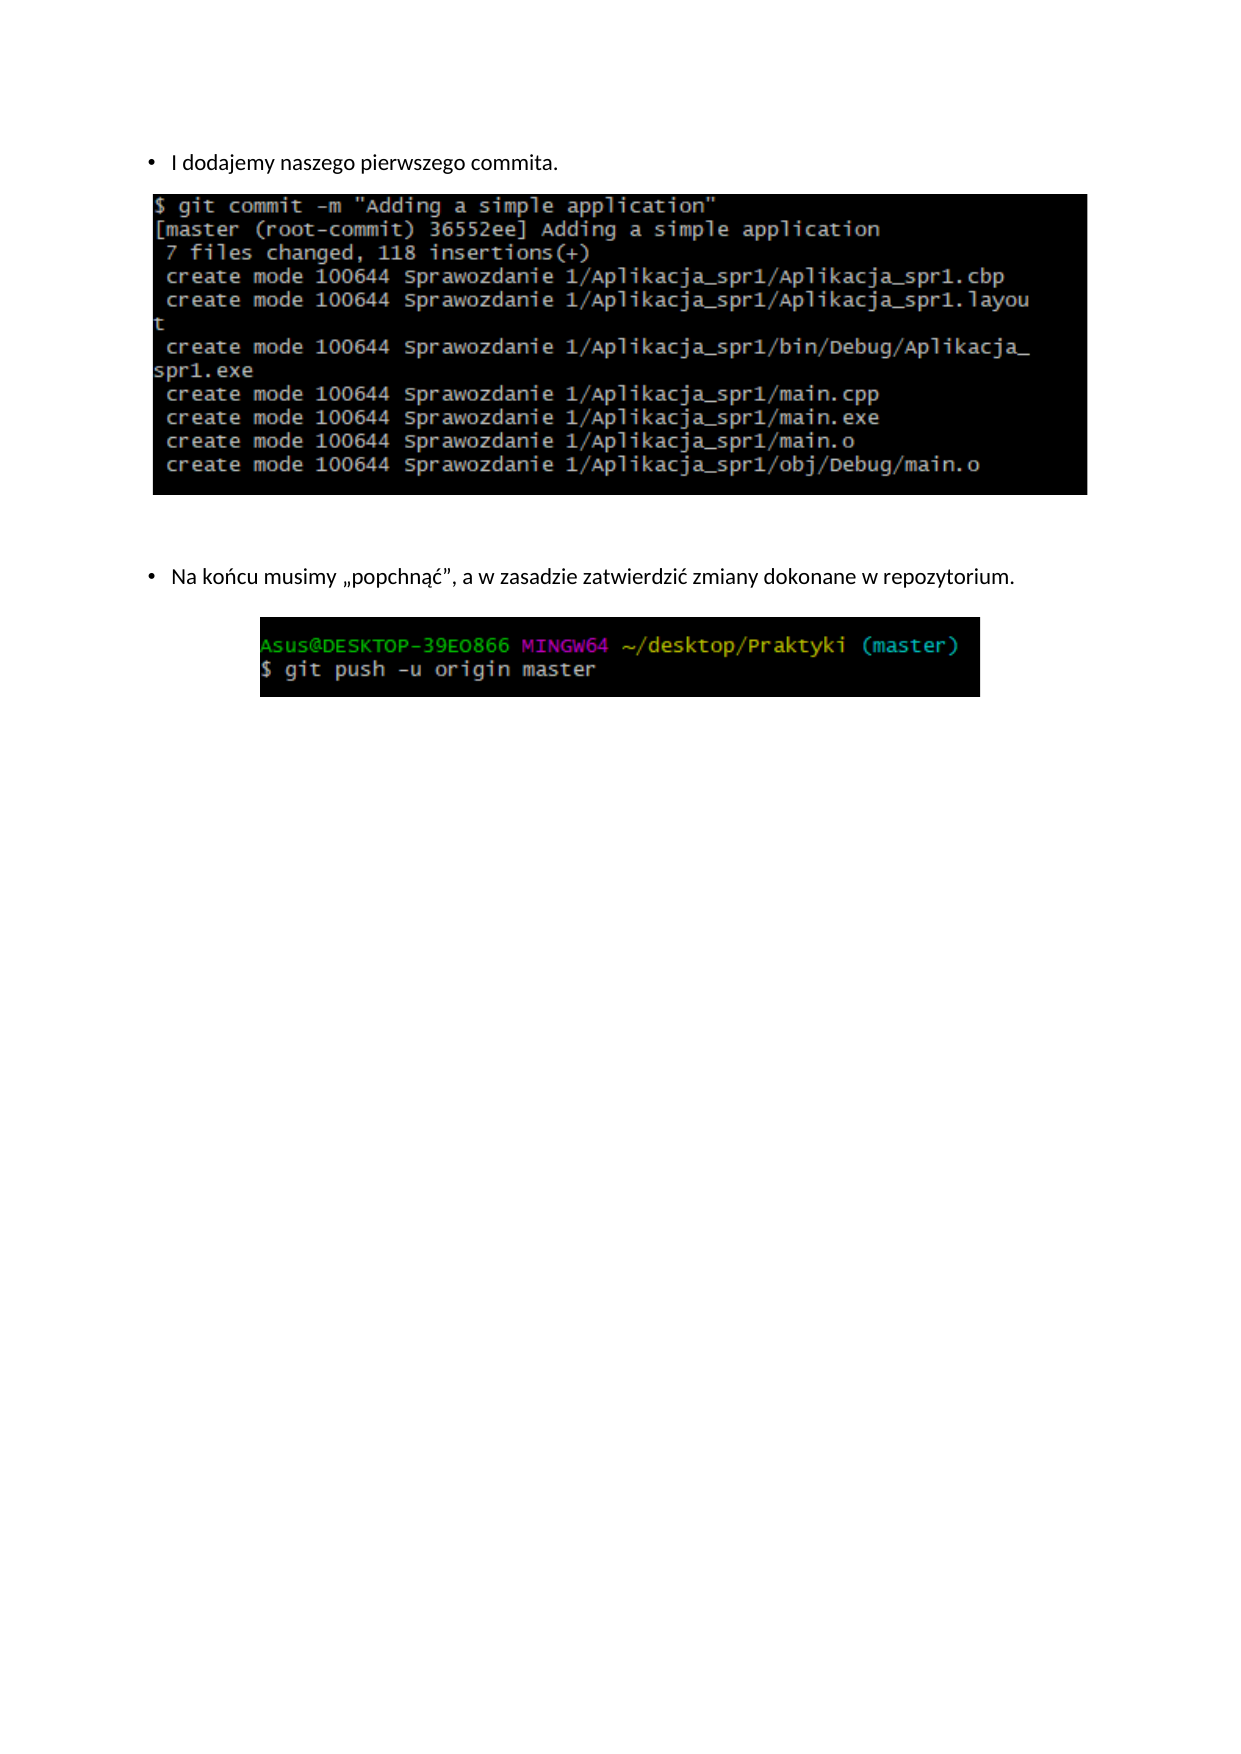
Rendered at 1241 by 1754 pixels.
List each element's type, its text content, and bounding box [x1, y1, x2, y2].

picture [260, 617, 981, 697]
picture [152, 194, 1088, 495]
list Na końcu musimy „popchnąć”, a w zasadzie zatwierdzić zmiany dokonane w repozytorium. [148, 562, 1093, 590]
list I dodajemy naszego pierwszego commita. [148, 148, 1093, 176]
